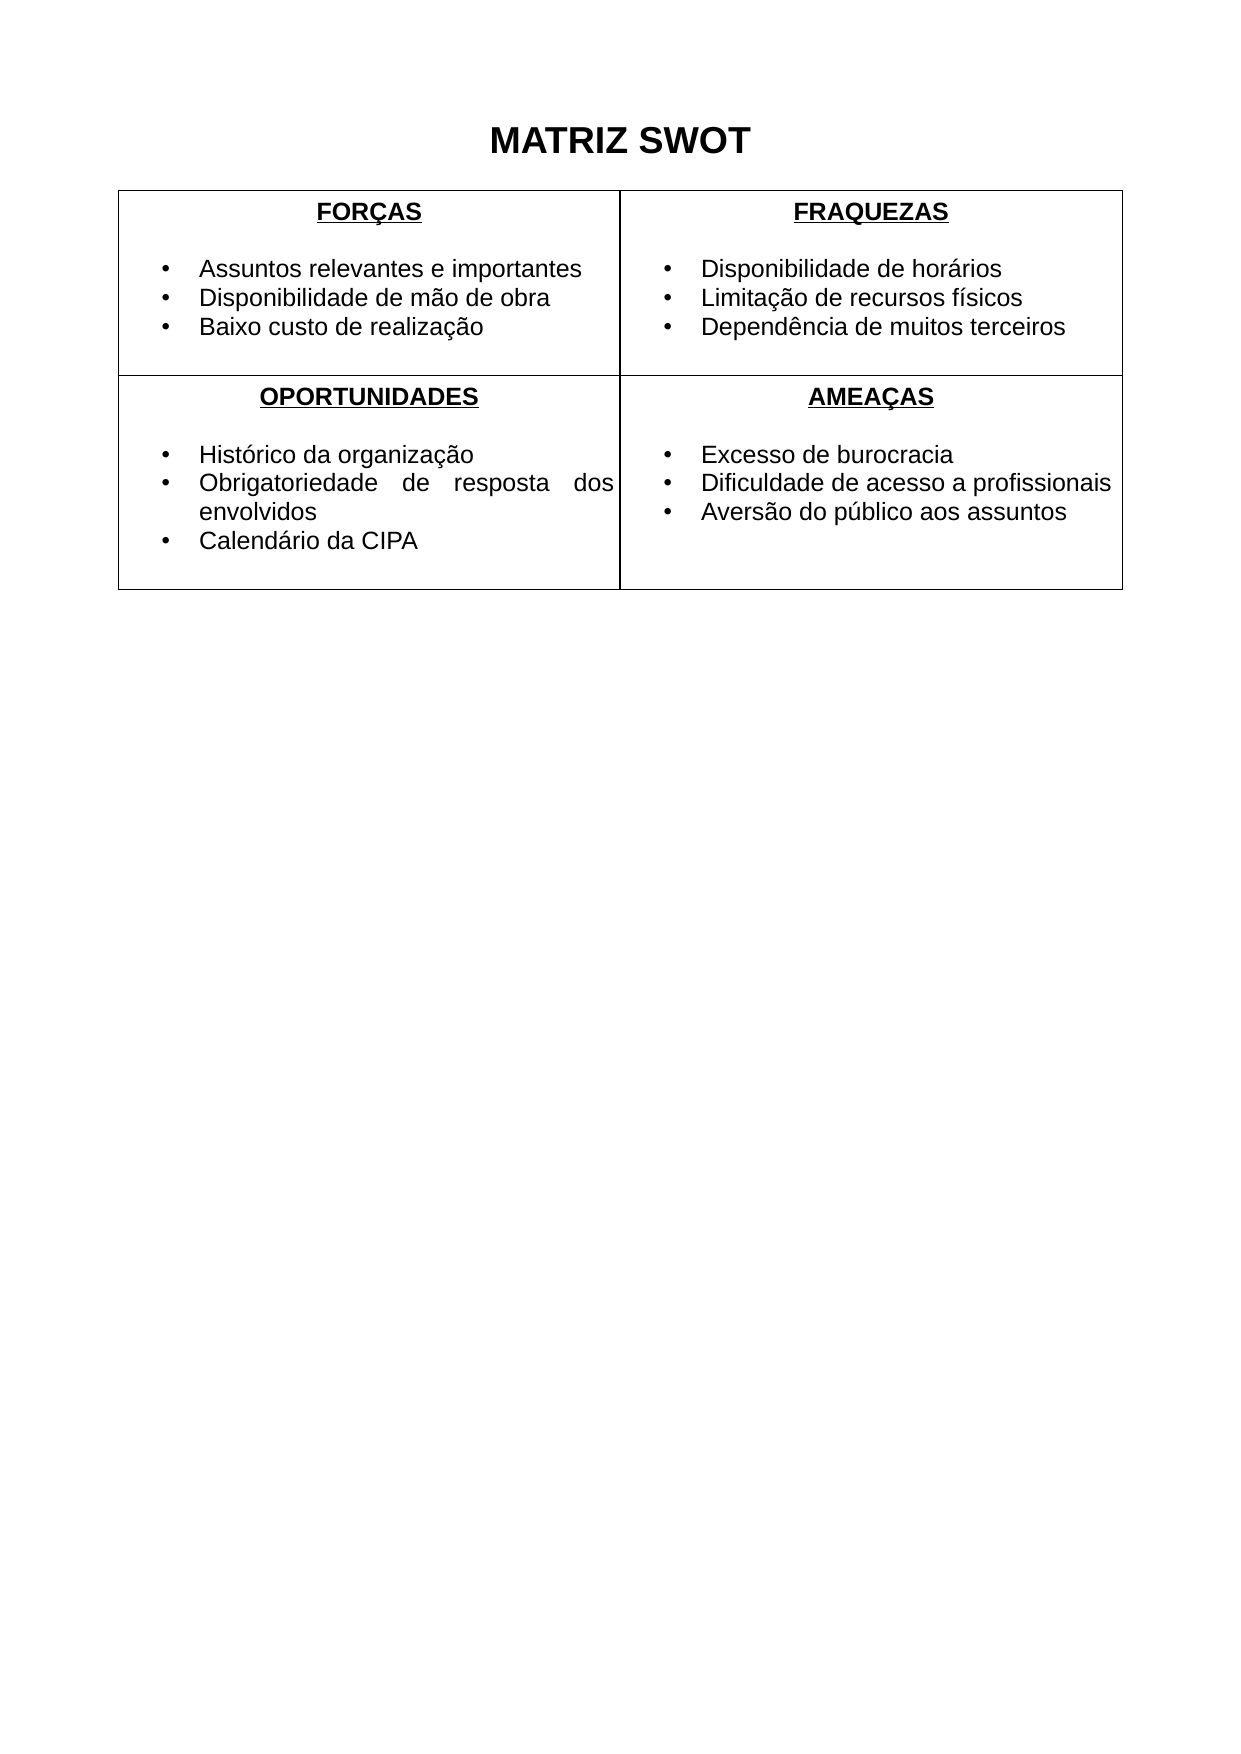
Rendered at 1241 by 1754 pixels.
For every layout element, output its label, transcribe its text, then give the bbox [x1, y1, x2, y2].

table_cell OPORTUNIDADES Histórico da organização Obrigatoriedade de resposta dos envolvidos Calendário da CIPA [119, 376, 619, 589]
table_header FRAQUEZAS Disponibilidade de horários Limitação de recursos físicos Dependência de muitos terceiros [621, 191, 1122, 375]
table_header FORÇAS Assuntos relevantes e importantes Disponibilidade de mão de obra Baixo custo de realização [119, 191, 619, 375]
text MATRIZ SWOT [118, 118, 1122, 161]
table_cell AMEAÇAS Excesso de burocracia Dificuldade de acesso a profissionais Aversão do público aos assuntos [621, 376, 1122, 589]
